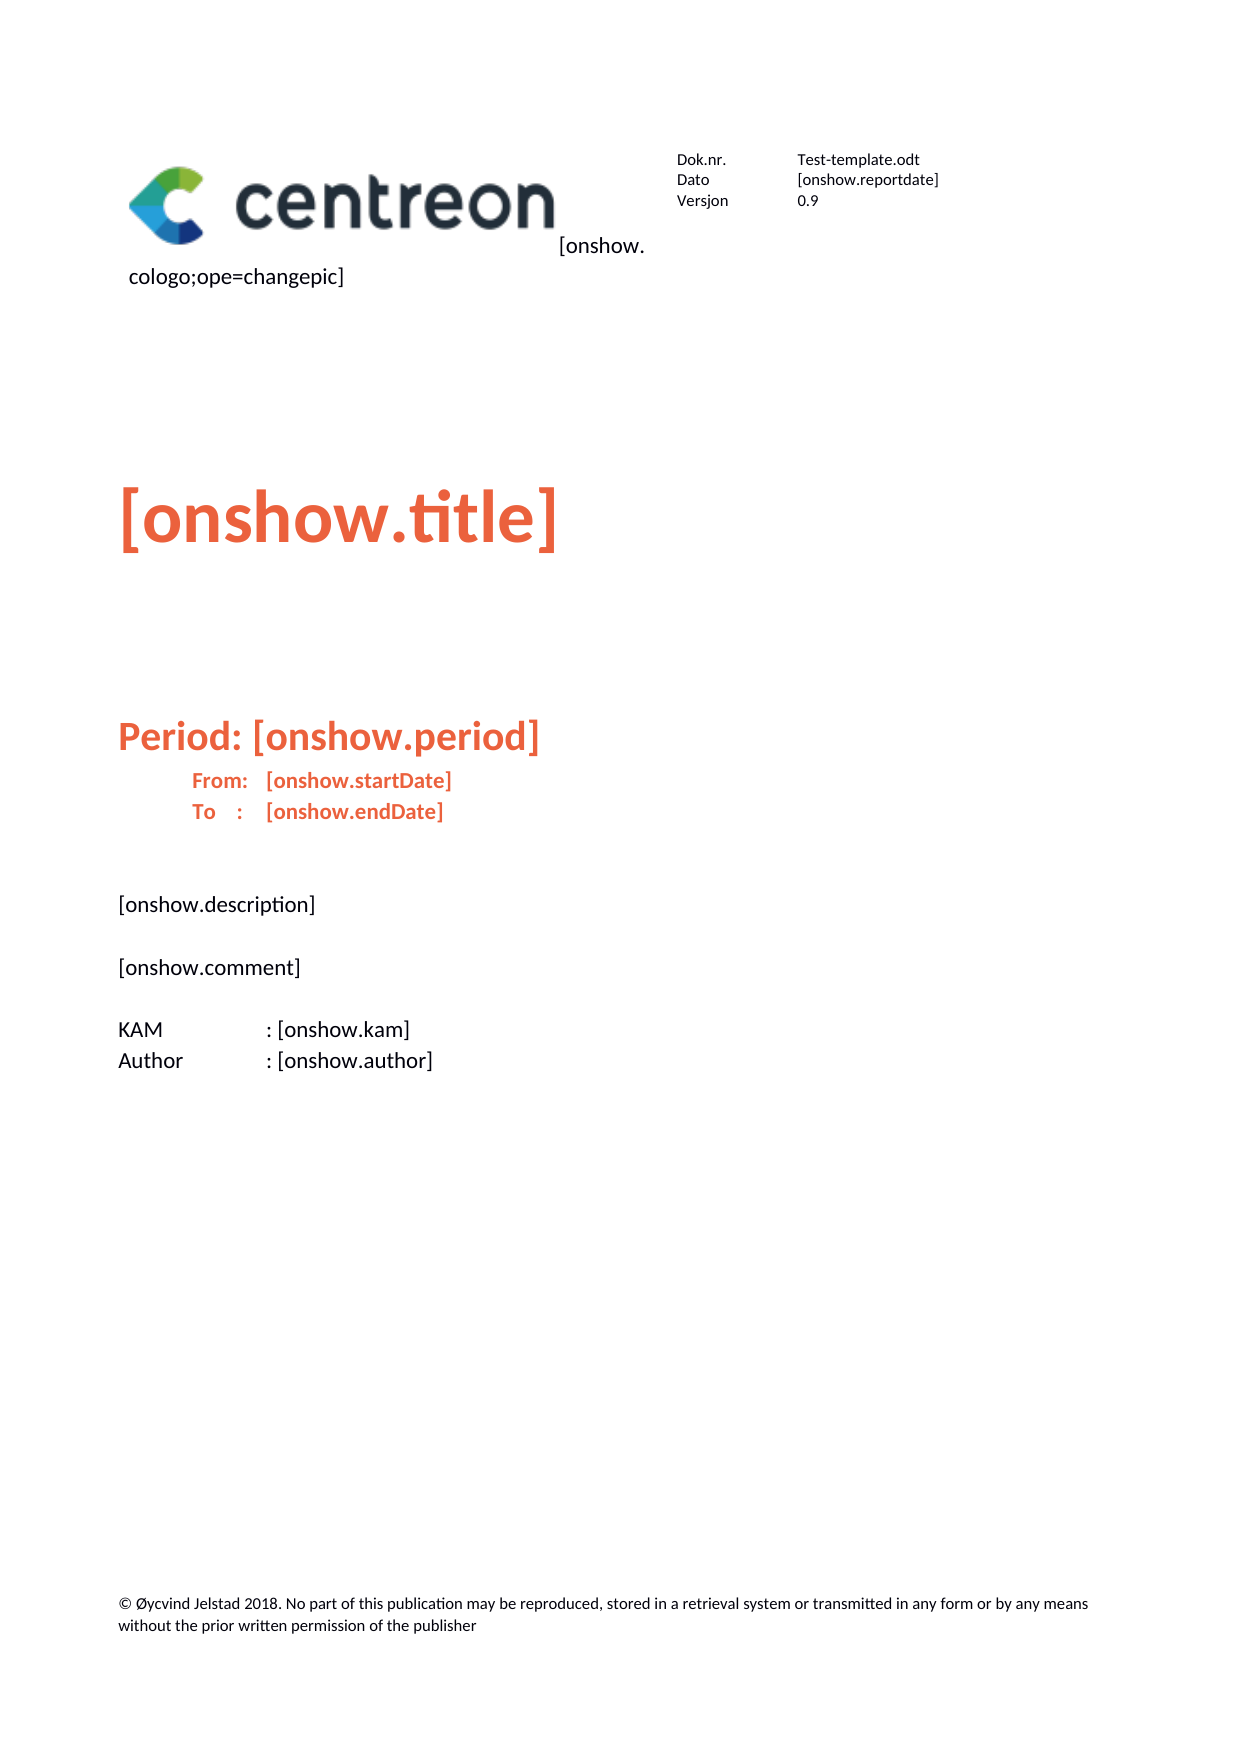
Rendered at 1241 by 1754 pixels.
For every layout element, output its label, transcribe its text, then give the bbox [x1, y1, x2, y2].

text Author : [onshow.author] [118, 1046, 1122, 1074]
picture [128, 149, 559, 254]
title [onshow.title] [118, 469, 1122, 561]
text [onshow.description] [118, 891, 1122, 919]
text To : [onshow.endDate] [118, 797, 1122, 826]
text Period: [onshow.period] [118, 710, 1122, 761]
text [onshow.comment] [118, 953, 1122, 981]
text From: [onshow.startDate] [118, 766, 1122, 794]
text KAM : [onshow.kam] [118, 1015, 1122, 1043]
